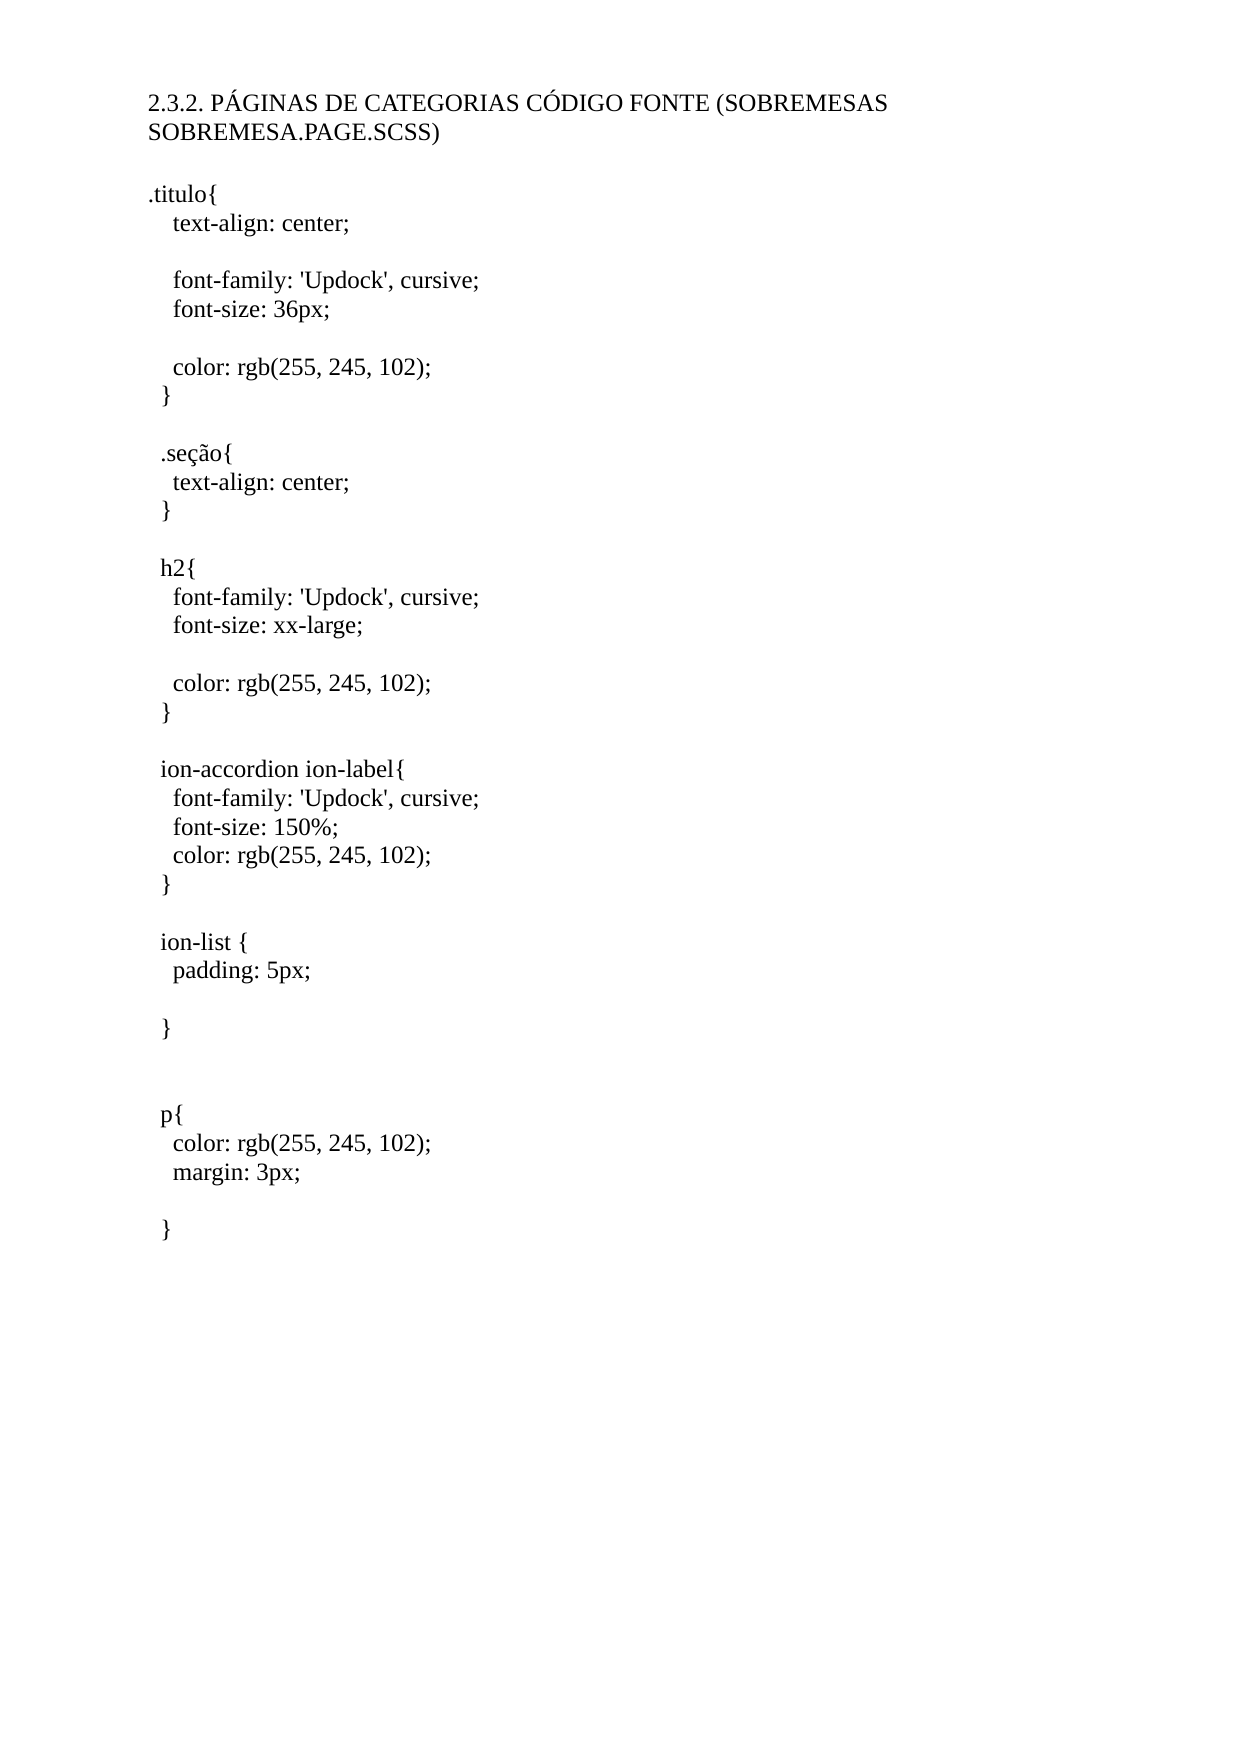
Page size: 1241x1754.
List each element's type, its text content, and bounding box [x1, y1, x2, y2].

text } [148, 1214, 1169, 1243]
text ion-list { [148, 927, 1169, 955]
text } [148, 697, 1169, 725]
text color: rgb(255, 245, 102); [148, 840, 1169, 869]
text } [148, 1013, 1169, 1042]
subtitle 2.3.2. PÁGINAS DE CATEGORIAS CÓDIGO FONTE (SOBREMESAS SOBREMESA.PAGE.SCSS) [148, 88, 1169, 146]
text ion-accordion ion-label{ [148, 754, 1169, 783]
text .titulo{ [148, 179, 1169, 208]
text font-family: 'Updock', cursive; [148, 783, 1169, 812]
text color: rgb(255, 245, 102); [148, 352, 1169, 380]
text font-family: 'Updock', cursive; [148, 582, 1169, 610]
text padding: 5px; [148, 955, 1169, 984]
text } [148, 495, 1169, 524]
text font-size: 150%; [148, 812, 1169, 840]
text margin: 3px; [148, 1157, 1169, 1185]
text font-family: 'Updock', cursive; [148, 265, 1169, 294]
text } [148, 380, 1169, 409]
text p{ [148, 1099, 1169, 1128]
text .seção{ [148, 438, 1169, 467]
text h2{ [148, 553, 1169, 582]
text text-align: center; [148, 208, 1169, 237]
text color: rgb(255, 245, 102); [148, 668, 1169, 697]
text font-size: 36px; [148, 294, 1169, 323]
text } [148, 869, 1169, 898]
text font-size: xx-large; [148, 610, 1169, 639]
text color: rgb(255, 245, 102); [148, 1128, 1169, 1157]
text text-align: center; [148, 467, 1169, 495]
